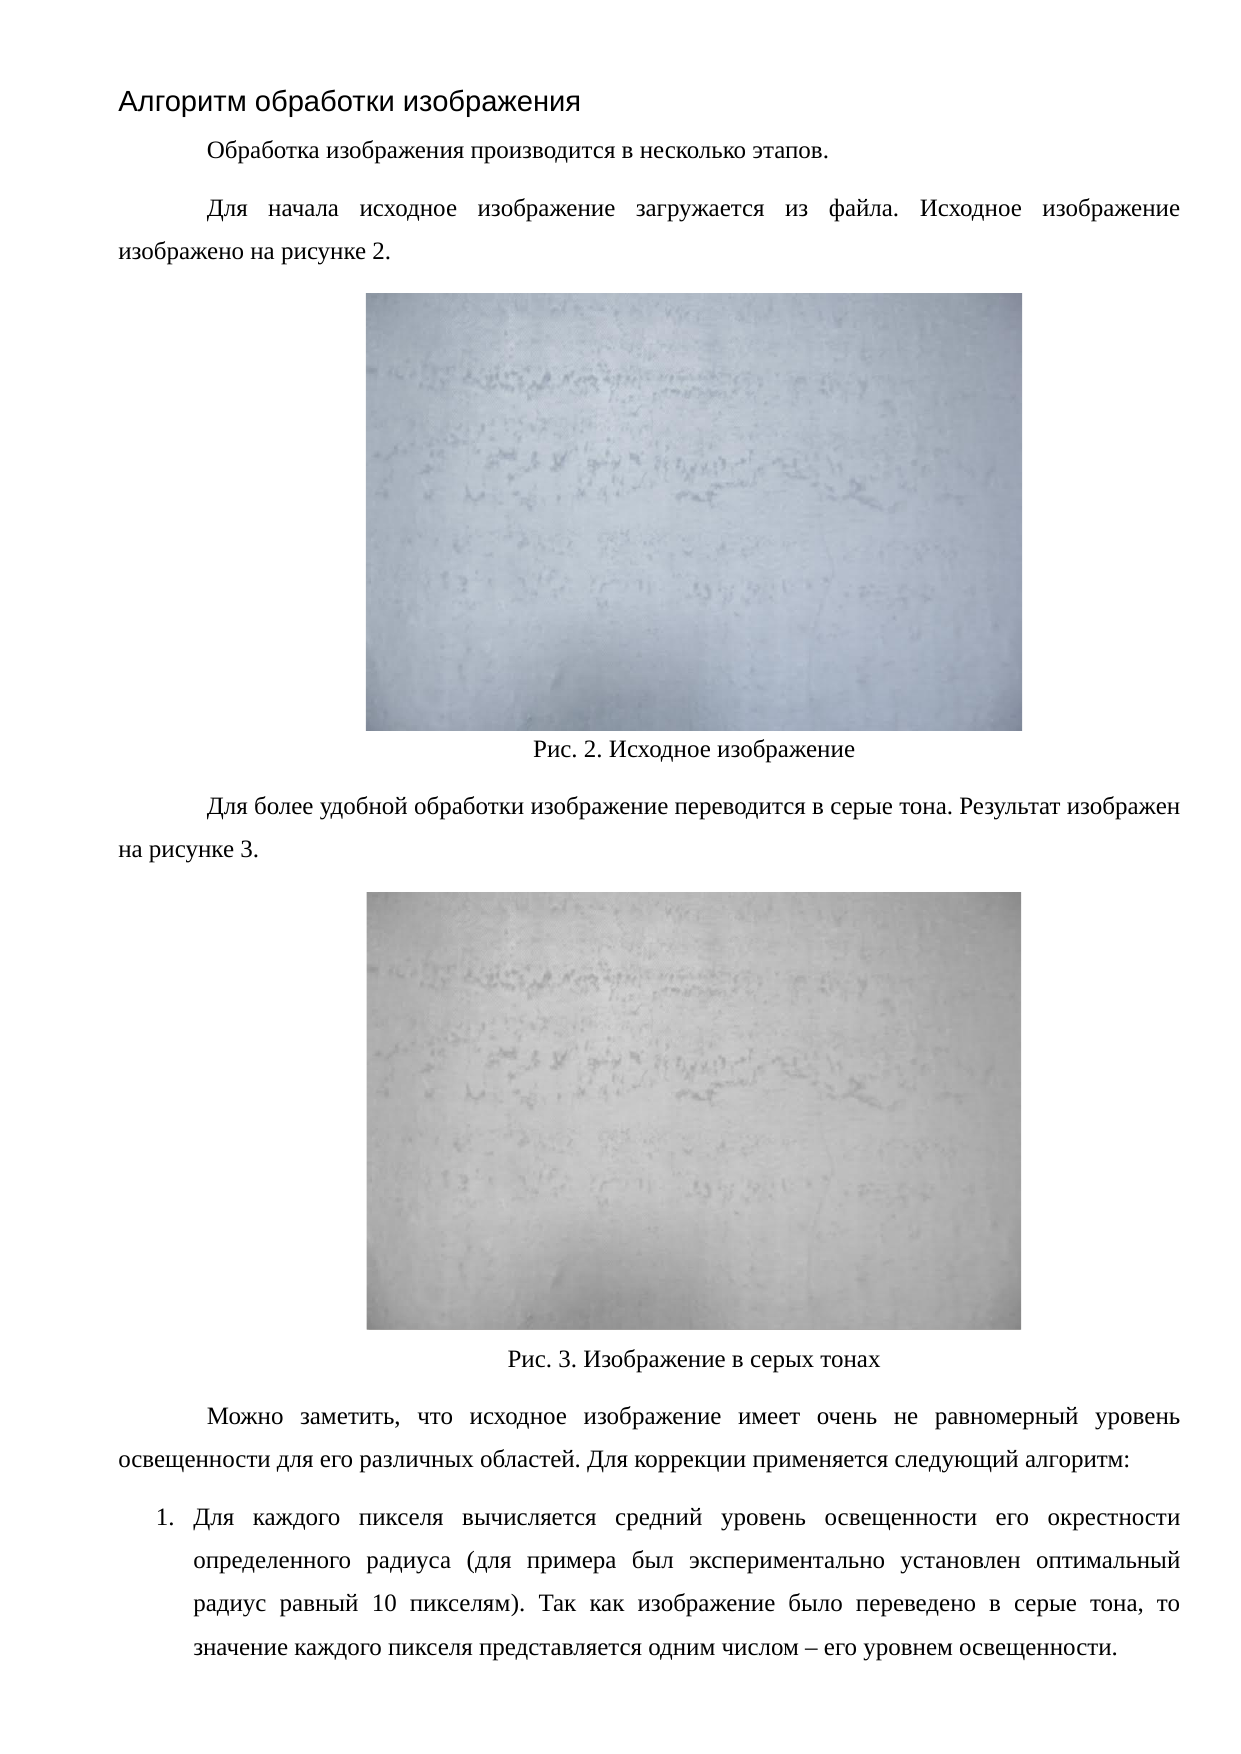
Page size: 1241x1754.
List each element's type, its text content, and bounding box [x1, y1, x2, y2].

text Можно заметить, что исходное изображение имеет очень не равномерный уровень освещенности для его различных областей. Для коррекции применяется следующий алгоритм: [118, 1401, 1181, 1473]
picture [365, 293, 1023, 731]
text Рис. 2. Исходное изображение [118, 734, 1181, 762]
text Обработка изображения производится в несколько этапов. [118, 135, 1181, 164]
subtitle Алгоритм обработки изображения [118, 84, 1181, 118]
list Для каждого пикселя вычисляется средний уровень освещенности его окрестности определенного радиуса (для примера был экспериментально установлен оптимальный радиус равный 10 пикселям). Так как изображение было переведено в серые тона, то значение каждого пикселя представляется одним числом – его уровнем освещенности. [156, 1502, 1181, 1660]
text Для начала исходное изображение загружается из файла. Исходное изображение изображено на рисунке 2. [118, 193, 1181, 265]
text Рис. 3. Изображение в серых тонах [118, 1344, 1181, 1372]
picture [366, 892, 1022, 1330]
text Для более удобной обработки изображение переводится в серые тона. Результат изображен на рисунке 3. [118, 791, 1181, 863]
